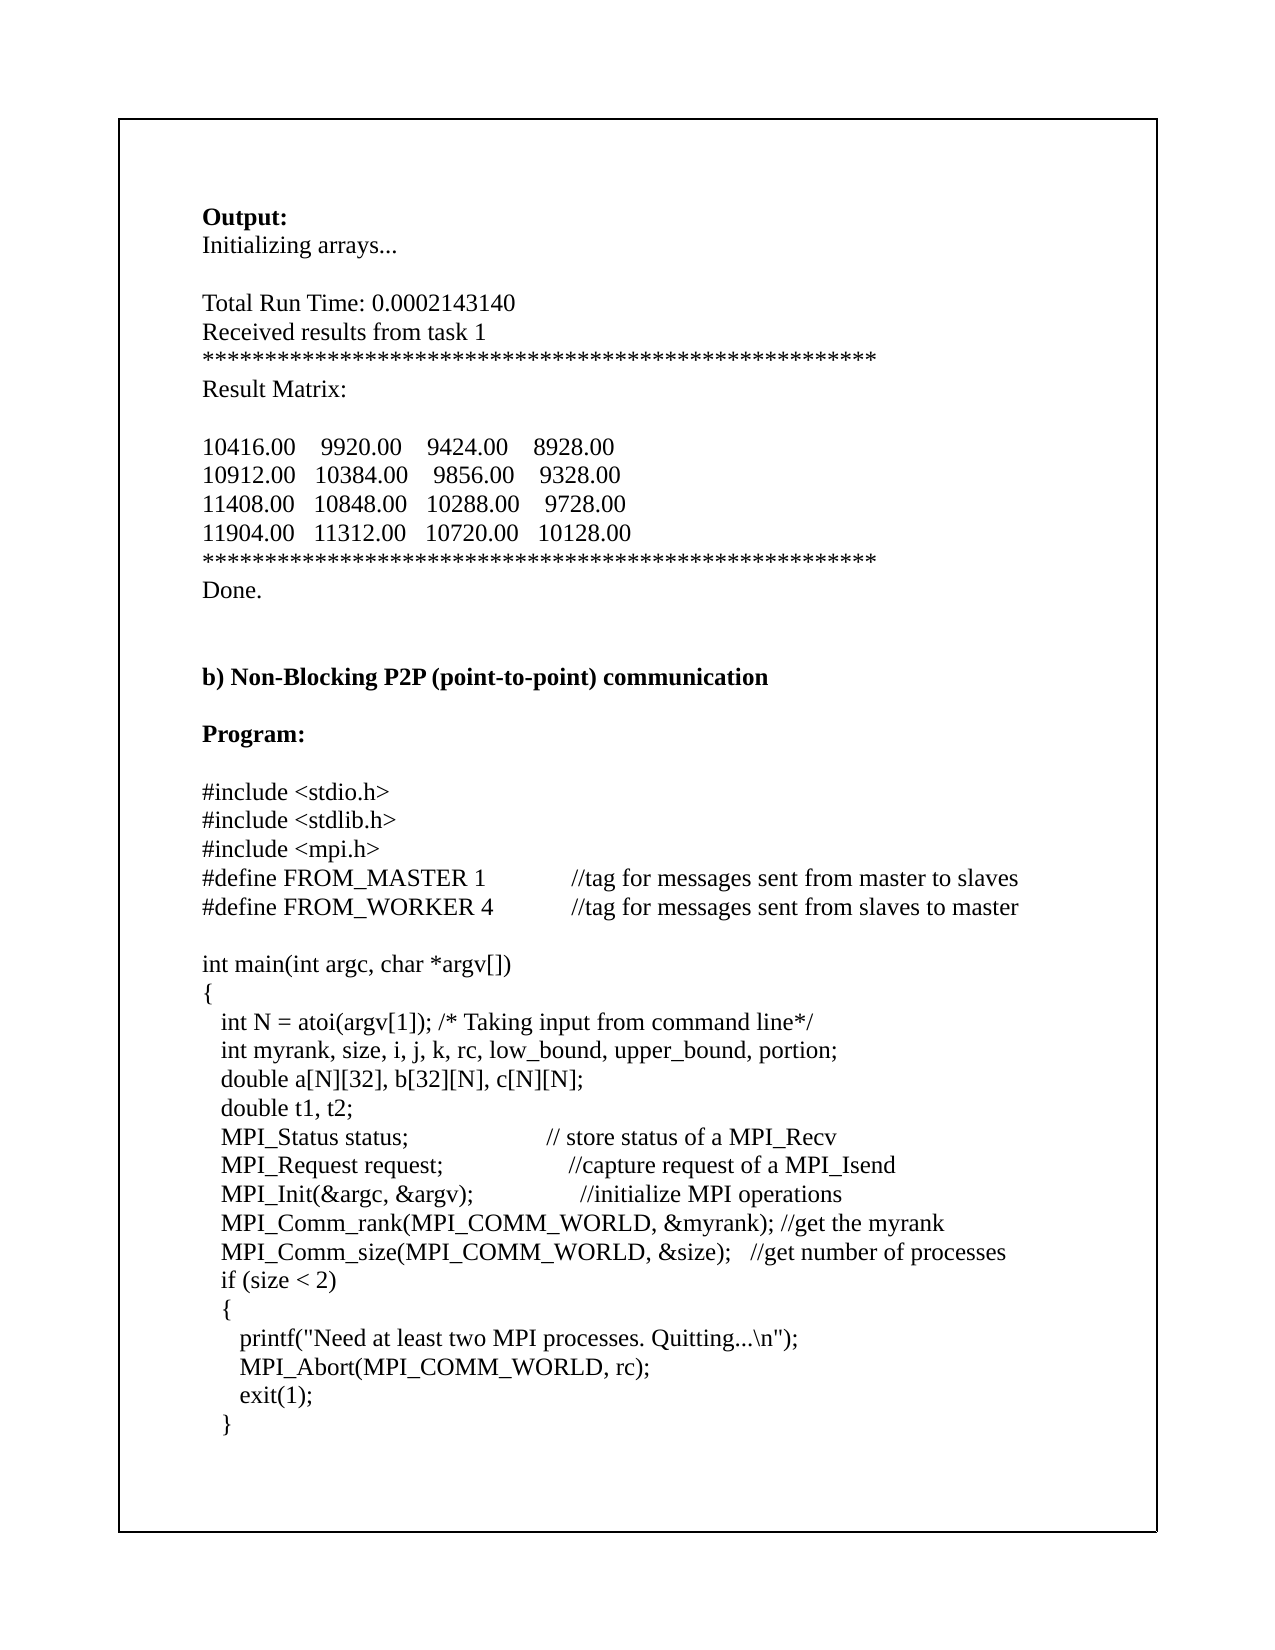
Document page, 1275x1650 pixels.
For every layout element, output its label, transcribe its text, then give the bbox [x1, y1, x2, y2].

text printf("Need at least two MPI processes. Quitting...\n"); [202, 1323, 1073, 1352]
text #include <mpi.h> [202, 834, 1073, 863]
text MPI_Status status; // store status of a MPI_Recv [202, 1122, 1073, 1151]
text #define FROM_MASTER 1 //tag for messages sent from master to slaves [202, 863, 1073, 892]
text ****************************************************** [202, 547, 1073, 576]
text Output: [202, 202, 1073, 231]
text 11408.00 10848.00 10288.00 9728.00 [202, 489, 1073, 518]
text #include <stdio.h> [202, 777, 1073, 806]
text int main(int argc, char *argv[]) [202, 949, 1073, 978]
text 11904.00 11312.00 10720.00 10128.00 [202, 518, 1073, 547]
text } [202, 1409, 1073, 1438]
text #include <stdlib.h> [202, 806, 1073, 834]
text MPI_Abort(MPI_COMM_WORLD, rc); [202, 1352, 1073, 1381]
text int N = atoi(argv[1]); /* Taking input from command line*/ [202, 1007, 1073, 1036]
text b) Non-Blocking P2P (point-to-point) communication [202, 662, 1073, 691]
text MPI_Comm_size(MPI_COMM_WORLD, &size); //get number of processes [202, 1237, 1073, 1266]
text { [202, 978, 1073, 1007]
text 10912.00 10384.00 9856.00 9328.00 [202, 461, 1073, 489]
text if (size < 2) [202, 1266, 1073, 1294]
text MPI_Init(&argc, &argv); //initialize MPI operations [202, 1179, 1073, 1208]
text double t1, t2; [202, 1093, 1073, 1122]
text double a[N][32], b[32][N], c[N][N]; [202, 1064, 1073, 1093]
text int myrank, size, i, j, k, rc, low_bound, upper_bound, portion; [202, 1036, 1073, 1064]
text Total Run Time: 0.0002143140 [202, 288, 1073, 317]
text MPI_Request request; //capture request of a MPI_Isend [202, 1151, 1073, 1179]
text Initializing arrays... [202, 231, 1073, 259]
text Done. [202, 576, 1073, 604]
text exit(1); [202, 1381, 1073, 1409]
text Program: [202, 719, 1073, 748]
text 10416.00 9920.00 9424.00 8928.00 [202, 432, 1073, 461]
text #define FROM_WORKER 4 //tag for messages sent from slaves to master [202, 892, 1073, 921]
text ****************************************************** [202, 346, 1073, 374]
text Received results from task 1 [202, 317, 1073, 346]
text { [202, 1294, 1073, 1323]
text MPI_Comm_rank(MPI_COMM_WORLD, &myrank); //get the myrank [202, 1208, 1073, 1237]
text Result Matrix: [202, 374, 1073, 403]
